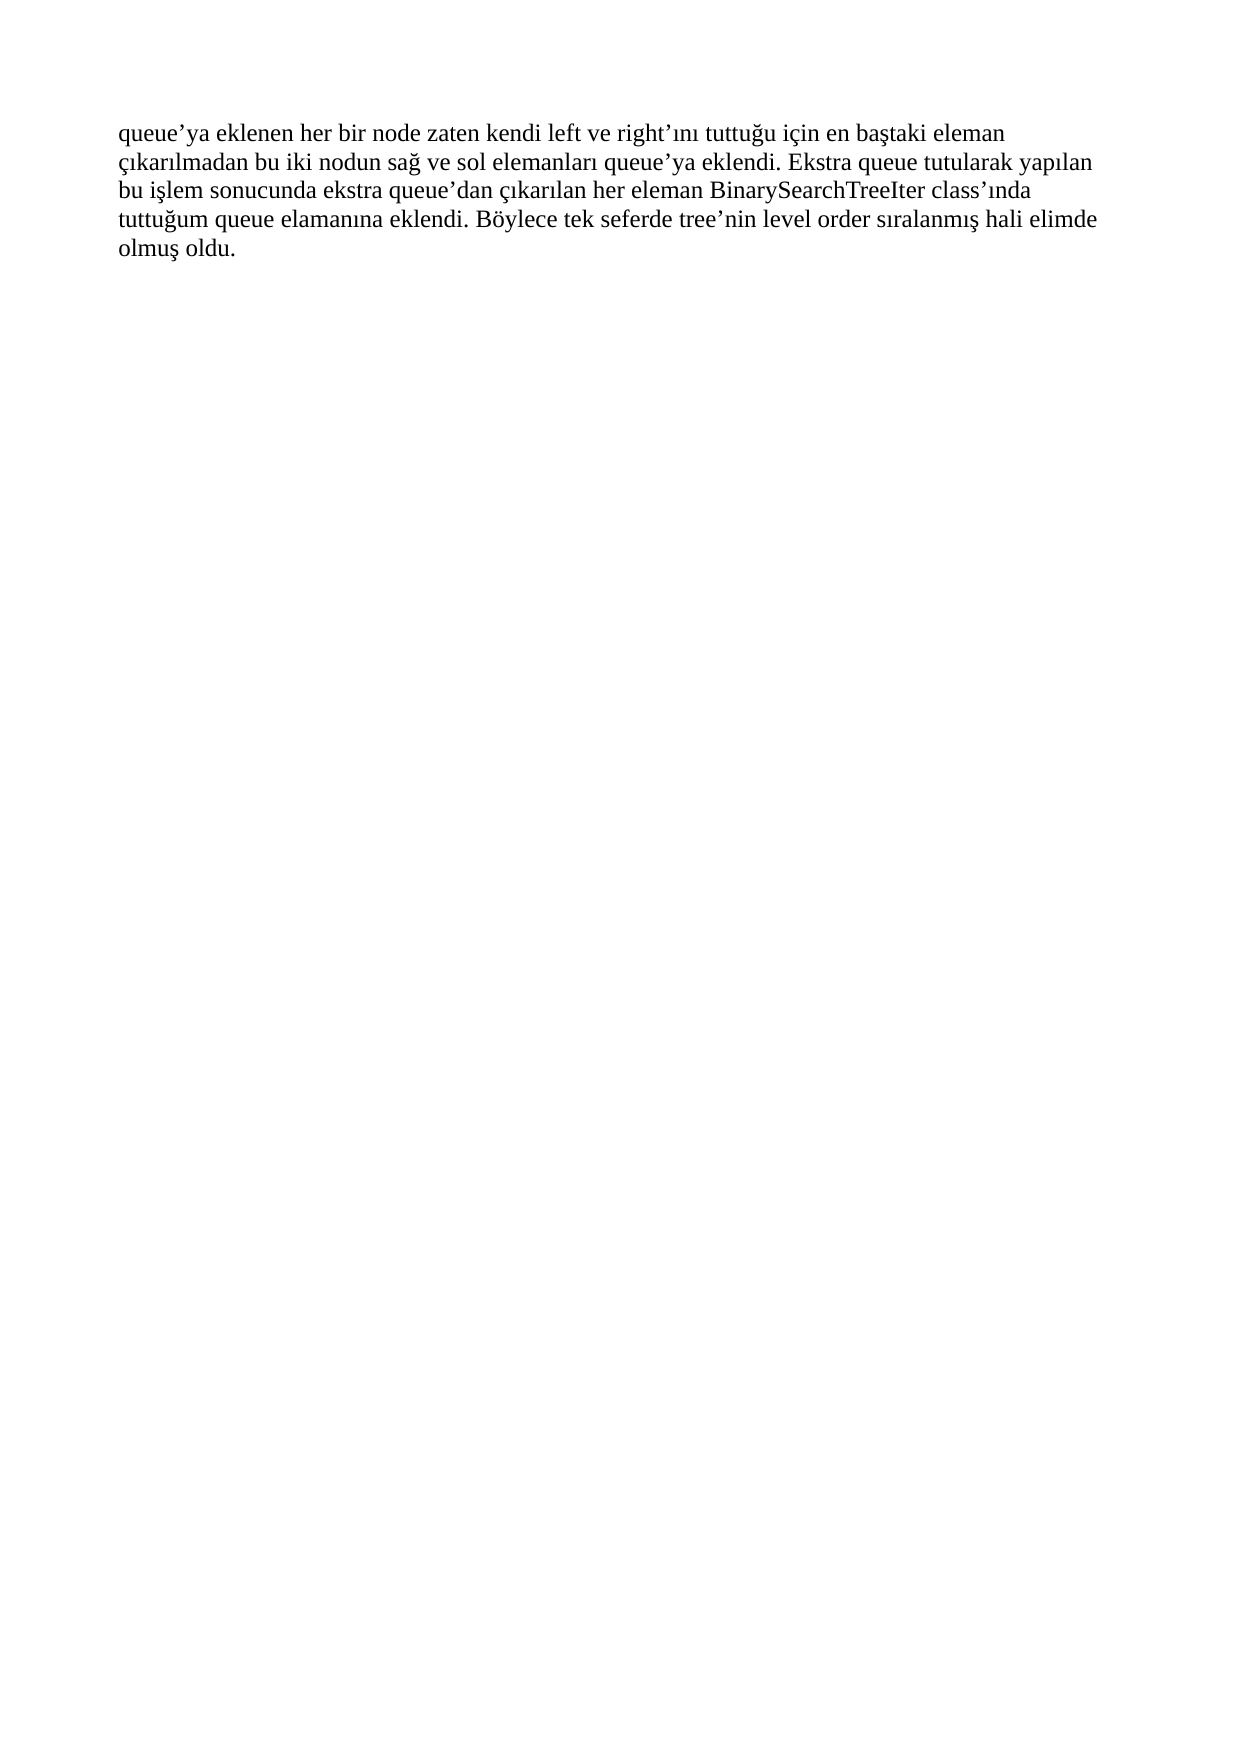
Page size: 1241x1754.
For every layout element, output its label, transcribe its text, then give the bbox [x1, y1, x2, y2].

text queue’ya eklenen her bir node zaten kendi left ve right’ını tuttuğu için en baştaki eleman çıkarılmadan bu iki nodun sağ ve sol elemanları queue’ya eklendi. Ekstra queue tutularak yapılan bu işlem sonucunda ekstra queue’dan çıkarılan her eleman BinarySearchTreeIter class’ında tuttuğum queue elamanına eklendi. Böylece tek seferde tree’nin level order sıralanmış hali elimde olmuş oldu. [118, 118, 1122, 262]
